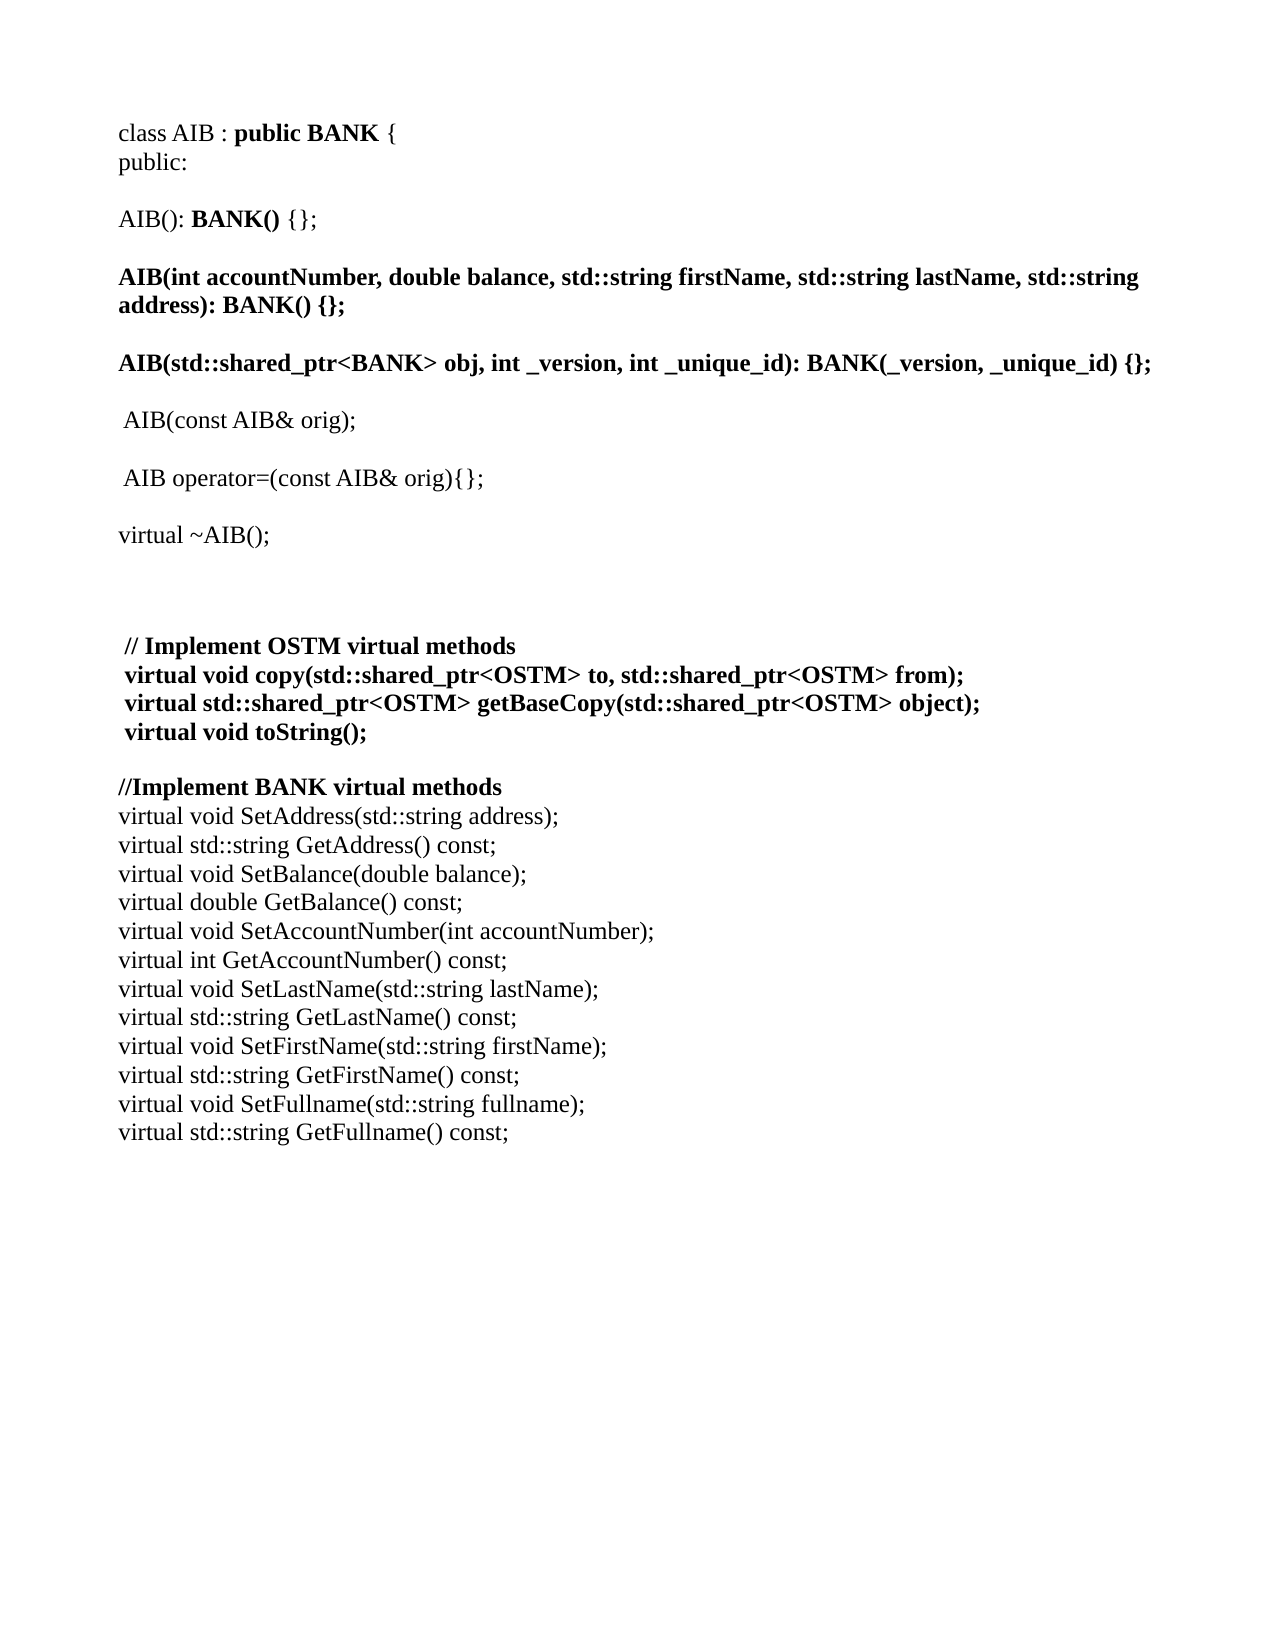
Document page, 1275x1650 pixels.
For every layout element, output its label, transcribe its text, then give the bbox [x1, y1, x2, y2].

text //Implement BANK virtual methods virtual void SetAddress(std::string address); virtual std::string GetAddress() const; virtual void SetBalance(double balance); virtual double GetBalance() const; virtual void SetAccountNumber(int accountNumber); virtual int GetAccountNumber() const; virtual void SetLastName(std::string lastName); virtual std::string GetLastName() const; virtual void SetFirstName(std::string firstName); virtual std::string GetFirstName() const; virtual void SetFullname(std::string fullname); virtual std::string GetFullname() const; [118, 772, 1157, 1146]
text class AIB : public BANK { public: AIB(): BANK() {}; AIB(int accountNumber, double balance, std::string firstName, std::string lastName, std::string address): BANK() {}; AIB(std::shared_ptr<BANK> obj, int _version, int _unique_id): BANK(_version, _unique_id) {}; AIB(const AIB& orig); AIB operator=(const AIB& orig){}; virtual ~AIB(); [118, 118, 1157, 549]
text // Implement OSTM virtual methods virtual void copy(std::shared_ptr<OSTM> to, std::shared_ptr<OSTM> from); virtual std::shared_ptr<OSTM> getBaseCopy(std::shared_ptr<OSTM> object); virtual void toString(); [118, 631, 1157, 746]
